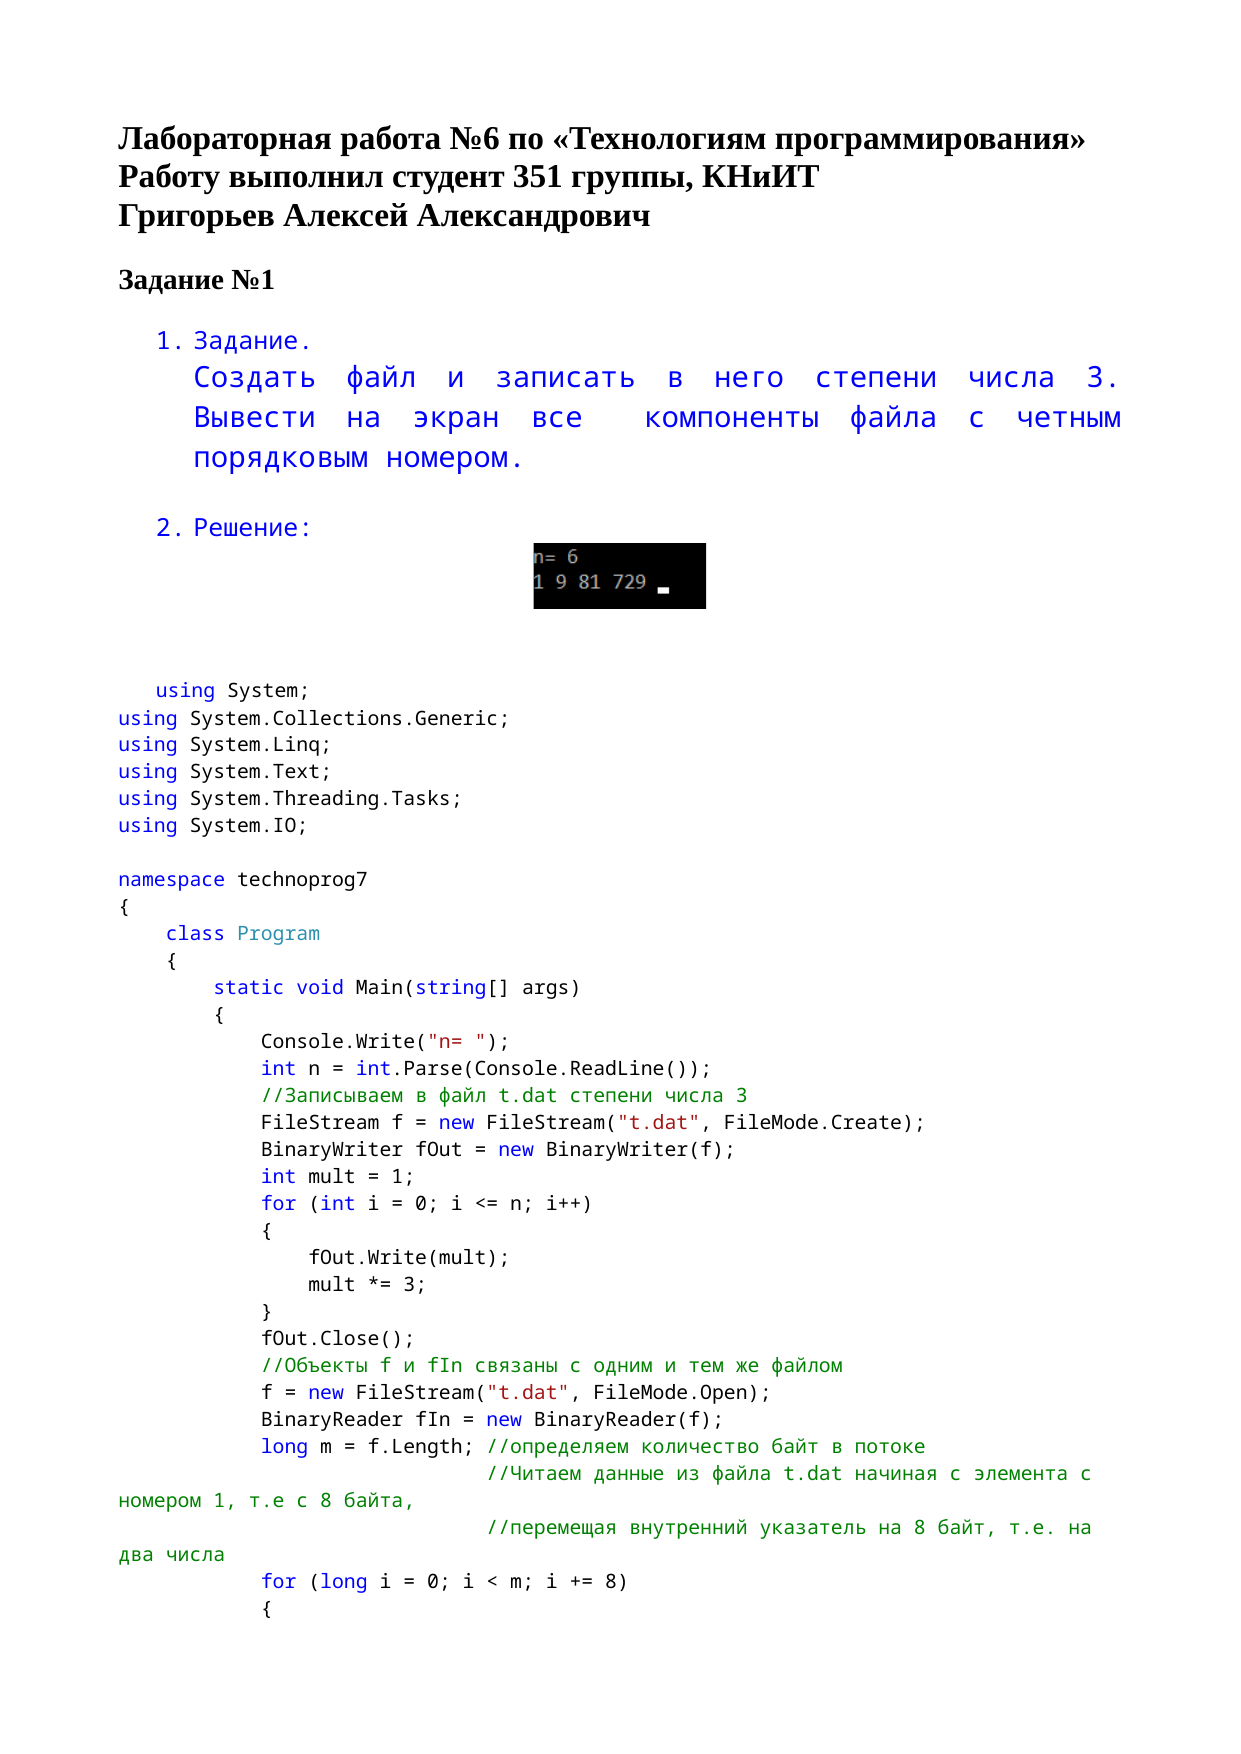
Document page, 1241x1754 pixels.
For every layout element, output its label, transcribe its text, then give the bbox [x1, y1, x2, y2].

text Работу выполнил студент 351 группы, КНиИТ [118, 156, 1122, 195]
text { [118, 893, 1122, 919]
text using System.Collections.Generic; [118, 704, 1122, 731]
text long m = f.Length; //определяем количество байт в потоке [118, 1432, 1122, 1459]
text FileStream f = new FileStream("t.dat", FileMode.Create); [118, 1108, 1122, 1135]
text //Объекты f и fIn связаны с одним и тем же файлом [118, 1351, 1122, 1378]
list Задание. [156, 322, 1122, 356]
text mult *= 3; [118, 1270, 1122, 1297]
text BinaryWriter fOut = new BinaryWriter(f); [118, 1135, 1122, 1162]
text namespace technoprog7 [118, 866, 1122, 893]
text int n = int.Parse(Console.ReadLine()); [118, 1054, 1122, 1081]
list Решение: [156, 509, 1122, 544]
text using System.Threading.Tasks; [118, 785, 1122, 812]
text { [118, 1594, 1122, 1621]
text //Читаем данные из файла t.dat начиная с элемента с номером 1, т.е с 8 байта, [118, 1459, 1122, 1513]
text using System.Linq; [118, 731, 1122, 758]
text { [118, 947, 1122, 973]
text int mult = 1; [118, 1162, 1122, 1189]
text } [118, 1297, 1122, 1324]
text fOut.Close(); [118, 1324, 1122, 1351]
text Console.Write("n= "); [118, 1027, 1122, 1054]
text for (long i = 0; i < m; i += 8) [118, 1567, 1122, 1594]
text BinaryReader fIn = new BinaryReader(f); [118, 1405, 1122, 1432]
text //перемещая внутренний указатель на 8 байт, т.е. на два числа [118, 1513, 1122, 1567]
list Создать файл и записать в него степени числа 3. Вывести на экран все компоненты файла с четным порядковым номером. [156, 356, 1122, 476]
text Григорьев Алексей Александрович [118, 195, 1122, 233]
text static void Main(string[] args) [118, 973, 1122, 1001]
text using System.Text; [118, 758, 1122, 785]
text using System.IO; [118, 812, 1122, 839]
text { [118, 1216, 1122, 1243]
text class Program [118, 919, 1122, 947]
text f = new FileStream("t.dat", FileMode.Open); [118, 1378, 1122, 1405]
text Задание №1 [118, 262, 1122, 295]
text //Записываем в файл t.dat степени числа 3 [118, 1081, 1122, 1108]
list using System; [118, 677, 1122, 704]
text { [118, 1001, 1122, 1027]
text Лабораторная работа №6 по «Технологиям программирования» [118, 118, 1122, 156]
picture [533, 543, 707, 609]
text fOut.Write(mult); [118, 1243, 1122, 1270]
text for (int i = 0; i <= n; i++) [118, 1189, 1122, 1216]
